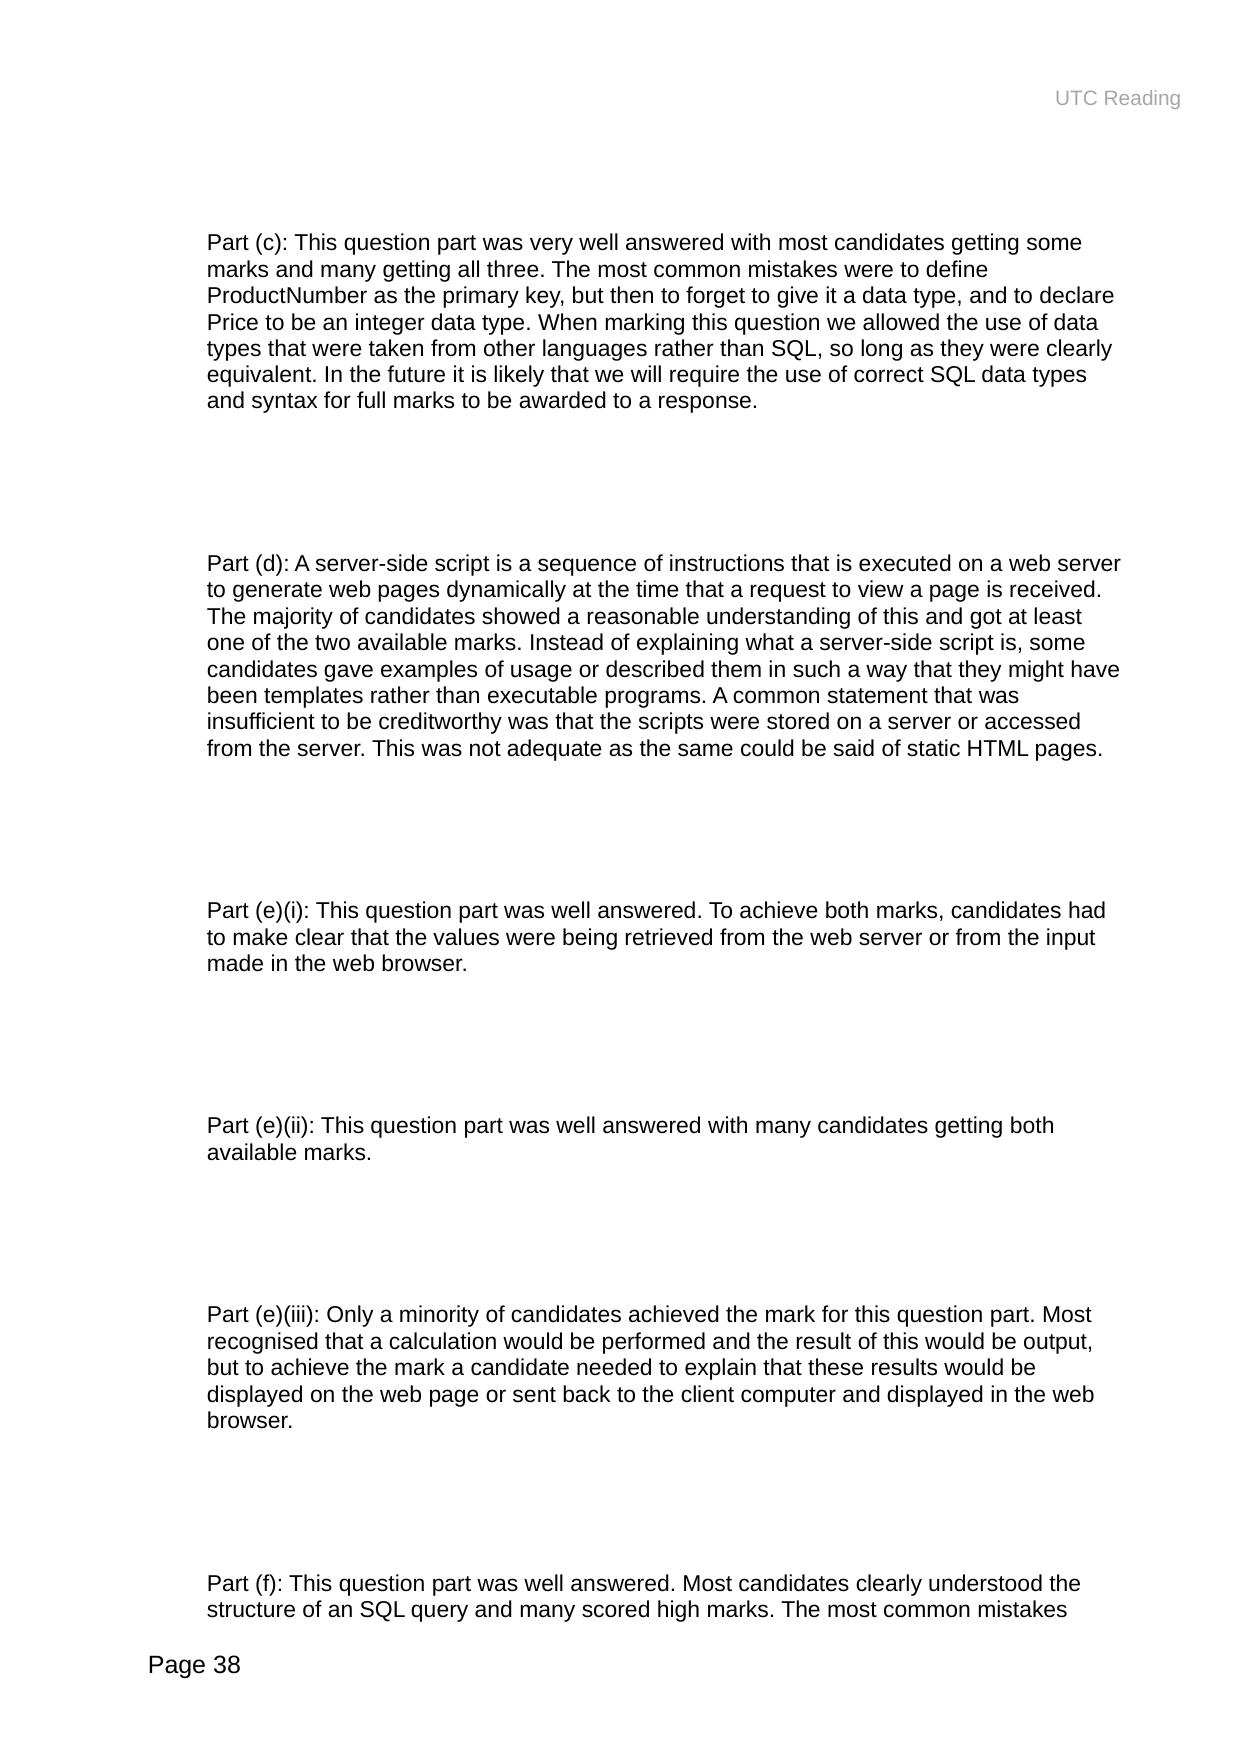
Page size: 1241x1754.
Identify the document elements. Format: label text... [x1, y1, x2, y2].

text Part (e)(ii): This question part was well answered with many candidates getting both available marks. [207, 1112, 1122, 1165]
text Part (e)(i): This question part was well answered. To achieve both marks, candidates had to make clear that the values were being retrieved from the web server or from the input made in the web browser. [207, 897, 1122, 976]
text Part (f): This question part was well answered. Most candidates clearly understood the structure of an SQL query and many scored high marks. The most common mistakes [207, 1569, 1122, 1622]
text Part (e)(iii): Only a minority of candidates achieved the mark for this question part. Most recognised that a calculation would be performed and the result of this would be output, but to achieve the mark a candidate needed to explain that these results would be displayed on the web page or sent back to the client computer and displayed in the web browser. [207, 1301, 1122, 1433]
text Part (d): A server-side script is a sequence of instructions that is executed on a web server to generate web pages dynamically at the time that a request to view a page is received. The majority of candidates showed a reasonable understanding of this and got at least one of the two available marks. Instead of explaining what a server-side script is, some candidates gave examples of usage or described them in such a way that they might have been templates rather than executable programs. A common statement that was insufficient to be creditworthy was that the scripts were stored on a server or accessed from the server. This was not adequate as the same could be said of static HTML pages. [207, 550, 1122, 761]
text Part (c): This question part was very well answered with most candidates getting some marks and many getting all three. The most common mistakes were to define ProductNumber as the primary key, but then to forget to give it a data type, and to declare Price to be an integer data type. When marking this question we allowed the use of data types that were taken from other languages rather than SQL, so long as they were clearly equivalent. In the future it is likely that we will require the use of correct SQL data types and syntax for full marks to be awarded to a response. [207, 229, 1122, 414]
